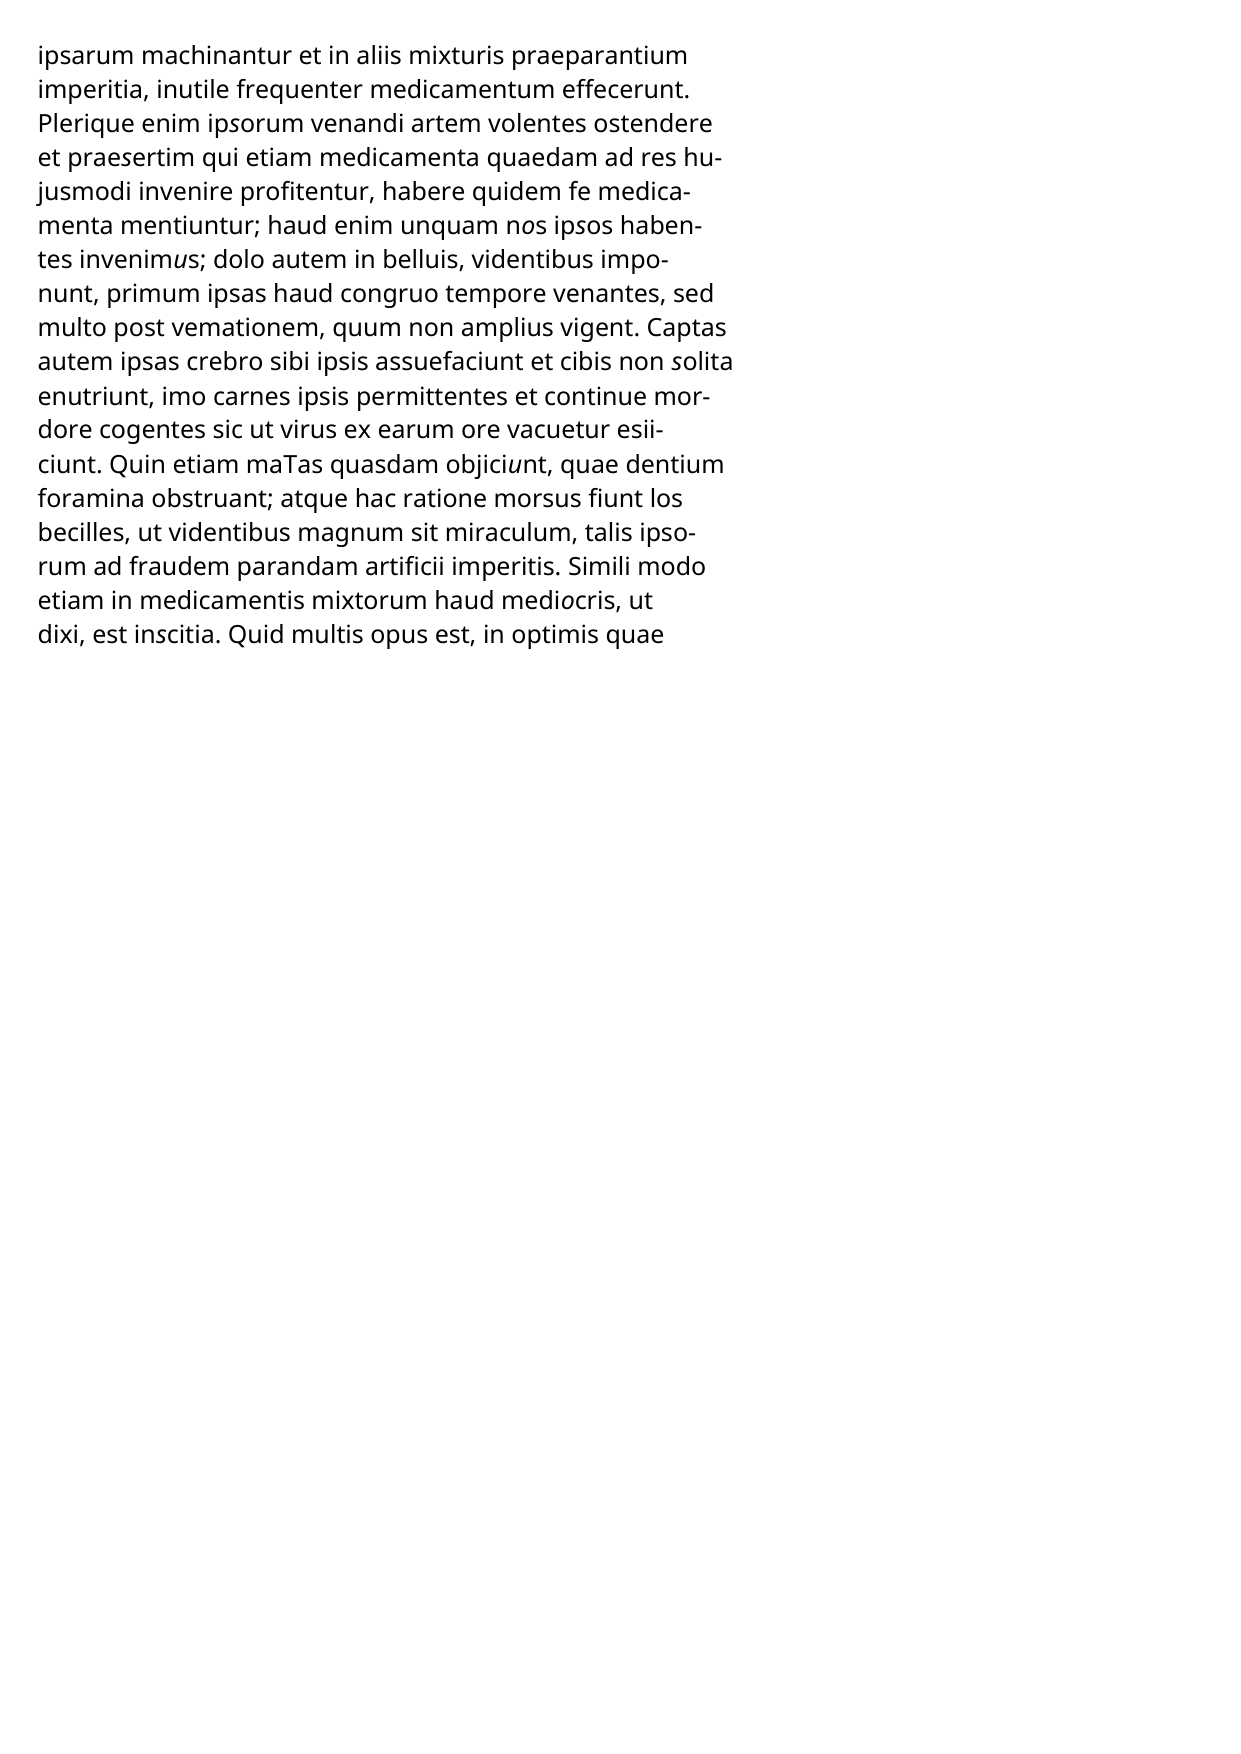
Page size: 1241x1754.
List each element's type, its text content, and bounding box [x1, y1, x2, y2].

text ipsarum machinantur et in aliis mixturis praeparantium imperitia, inutile frequenter medicamentum effecerunt. Plerique enim ipsorum venandi artem volentes ostendere et praesertim qui etiam medicamenta quaedam ad res hu- jusmodi invenire profitentur, habere quidem fe medica- menta mentiuntur; haud enim unquam nos ipsos haben- tes invenimus; dolo autem in belluis, videntibus impo- nunt, primum ipsas haud congruo tempore venantes, sed multo post vemationem, quum non amplius vigent. Captas autem ipsas crebro sibi ipsis assuefaciunt et cibis non solita enutriunt, imo carnes ipsis permittentes et continue mor- dore cogentes sic ut virus ex earum ore vacuetur esii- ciunt. Quin etiam maTas quasdam objiciunt, quae dentium foramina obstruant; atque hac ratione morsus fiunt los becilles, ut videntibus magnum sit miraculum, talis ipso- rum ad fraudem parandam artificii imperitis. Simili modo etiam in medicamentis mixtorum haud mediocris, ut dixi, est inscitia. Quid multis opus est, in optimis quae [37, 37, 1203, 651]
